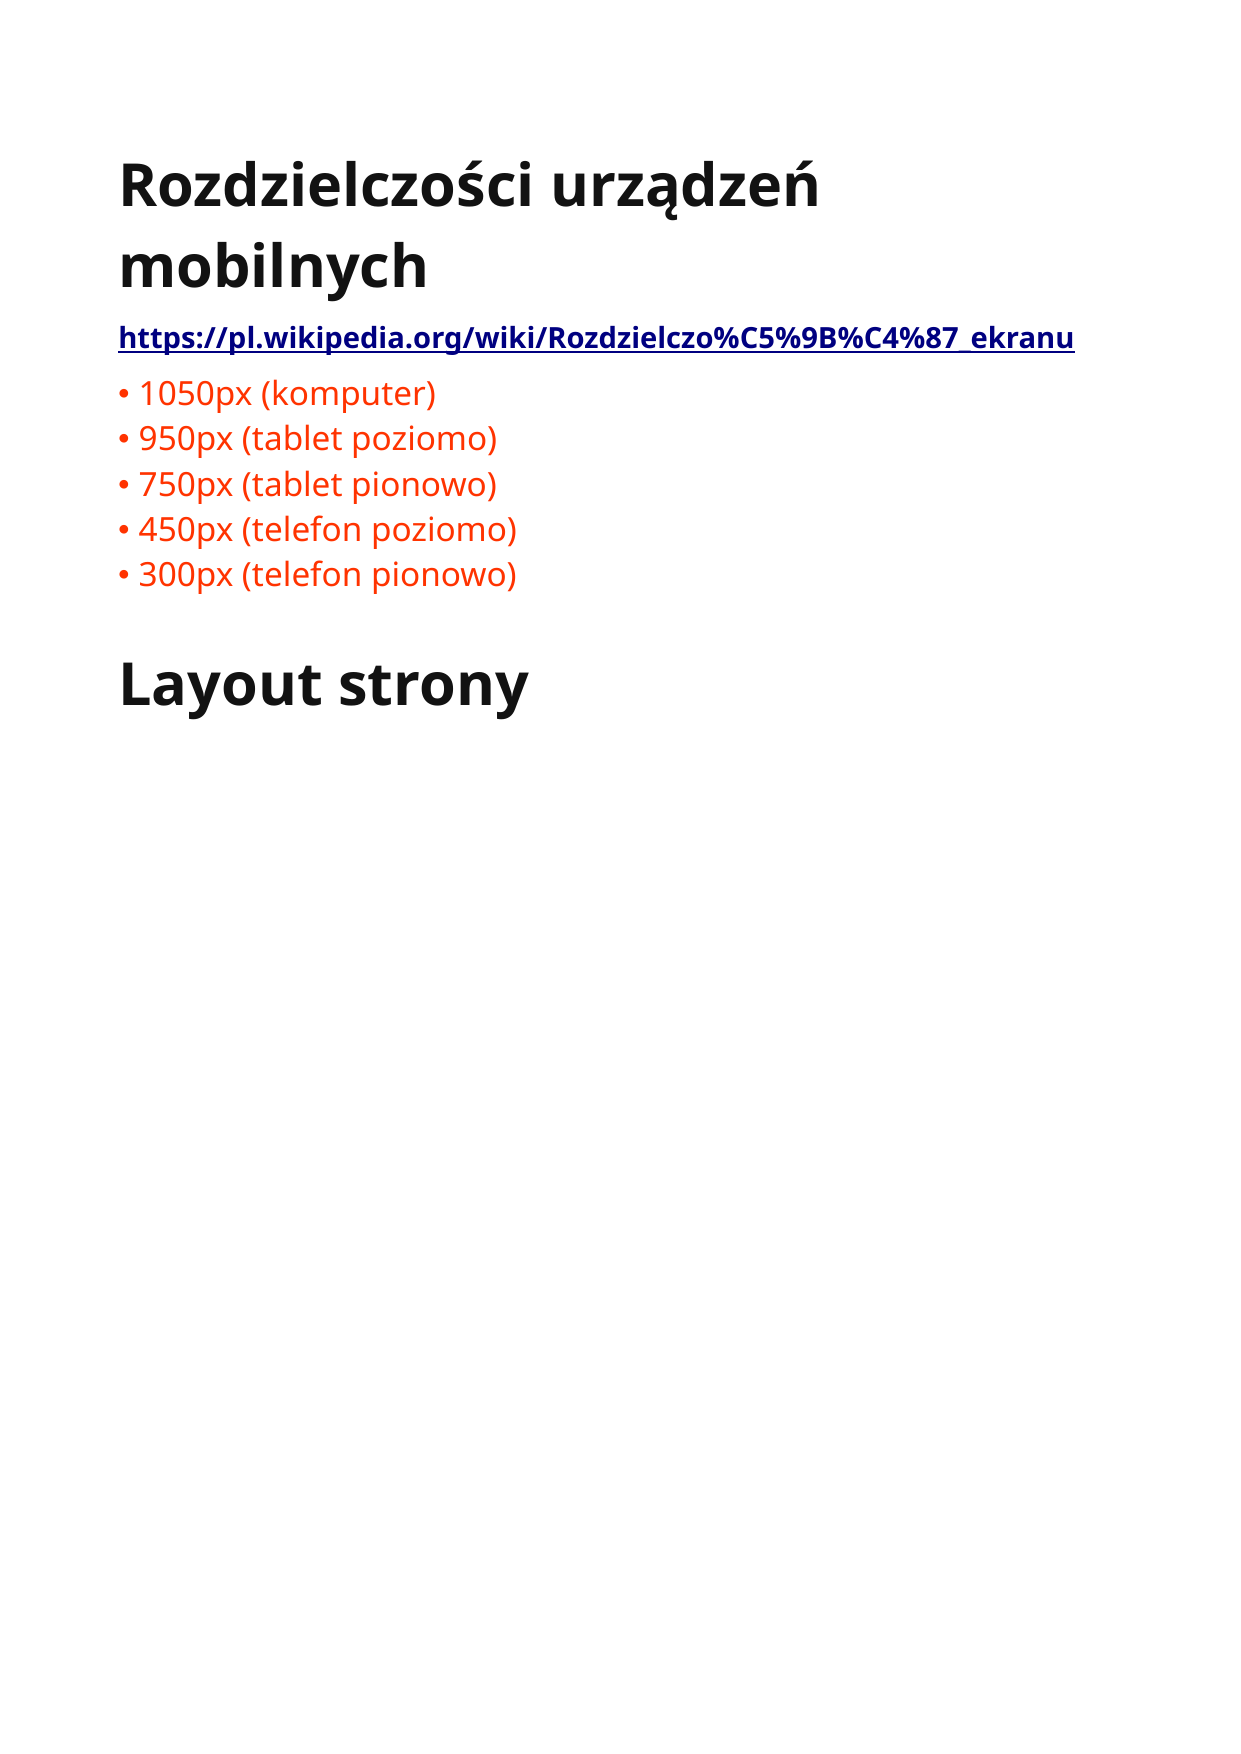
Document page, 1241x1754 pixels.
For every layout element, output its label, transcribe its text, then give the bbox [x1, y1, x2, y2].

text https://pl.wikipedia.org/wiki/Rozdzielczo%C5%9B%C4%87_ekranu [118, 317, 1122, 357]
list 950px (tablet poziomo) [118, 415, 1122, 460]
subtitle Rozdzielczości urządzeń mobilnych [118, 143, 1122, 305]
list 750px (tablet pionowo) [118, 460, 1122, 506]
list 450px (telefon poziomo) [118, 506, 1122, 551]
list 1050px (komputer) [118, 369, 1122, 415]
list 300px (telefon pionowo) Layout strony [118, 551, 1122, 723]
